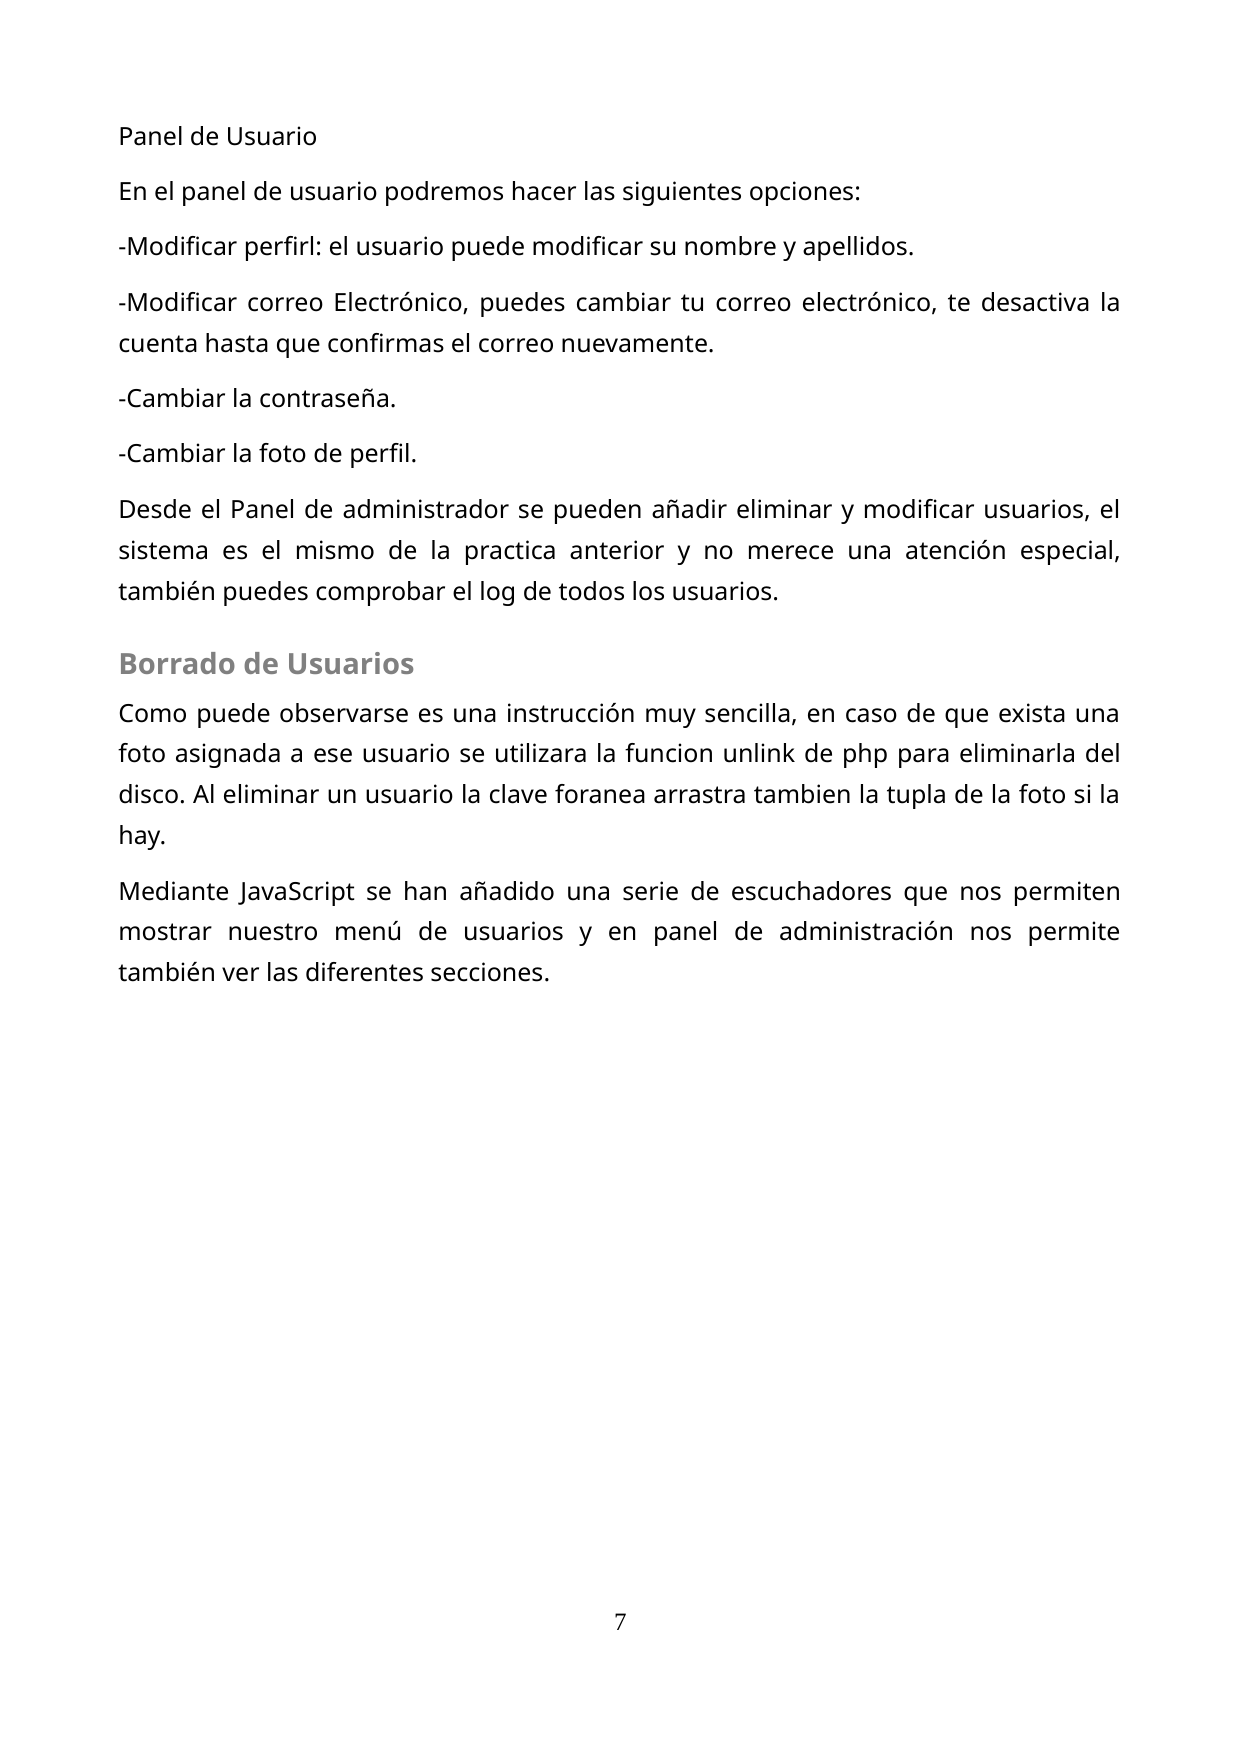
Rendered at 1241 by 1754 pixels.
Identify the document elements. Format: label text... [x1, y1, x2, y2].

text -Modificar correo Electrónico, puedes cambiar tu correo electrónico, te desactiva la cuenta hasta que confirmas el correo nuevamente. [118, 284, 1122, 359]
text Como puede observarse es una instrucción muy sencilla, en caso de que exista una foto asignada a ese usuario se utilizara la funcion unlink de php para eliminarla del disco. Al eliminar un usuario la clave foranea arrastra tambien la tupla de la foto si la hay. [118, 695, 1122, 852]
text Panel de Usuario [118, 118, 1122, 152]
text Desde el Panel de administrador se pueden añadir eliminar y modificar usuarios, el sistema es el mismo de la practica anterior y no merece una atención especial, también puedes comprobar el log de todos los usuarios. [118, 491, 1122, 607]
text -Cambiar la contraseña. [118, 381, 1122, 415]
text -Cambiar la foto de perfil. [118, 436, 1122, 470]
text En el panel de usuario podremos hacer las siguientes opciones: [118, 173, 1122, 208]
text -Modificar perfirl: el usuario puede modificar su nombre y apellidos. [118, 229, 1122, 263]
text Mediante JavaScript se han añadido una serie de escuchadores que nos permiten mostrar nuestro menú de usuarios y en panel de administración nos permite también ver las diferentes secciones. [118, 873, 1122, 989]
subtitle Borrado de Usuarios [118, 643, 1122, 683]
